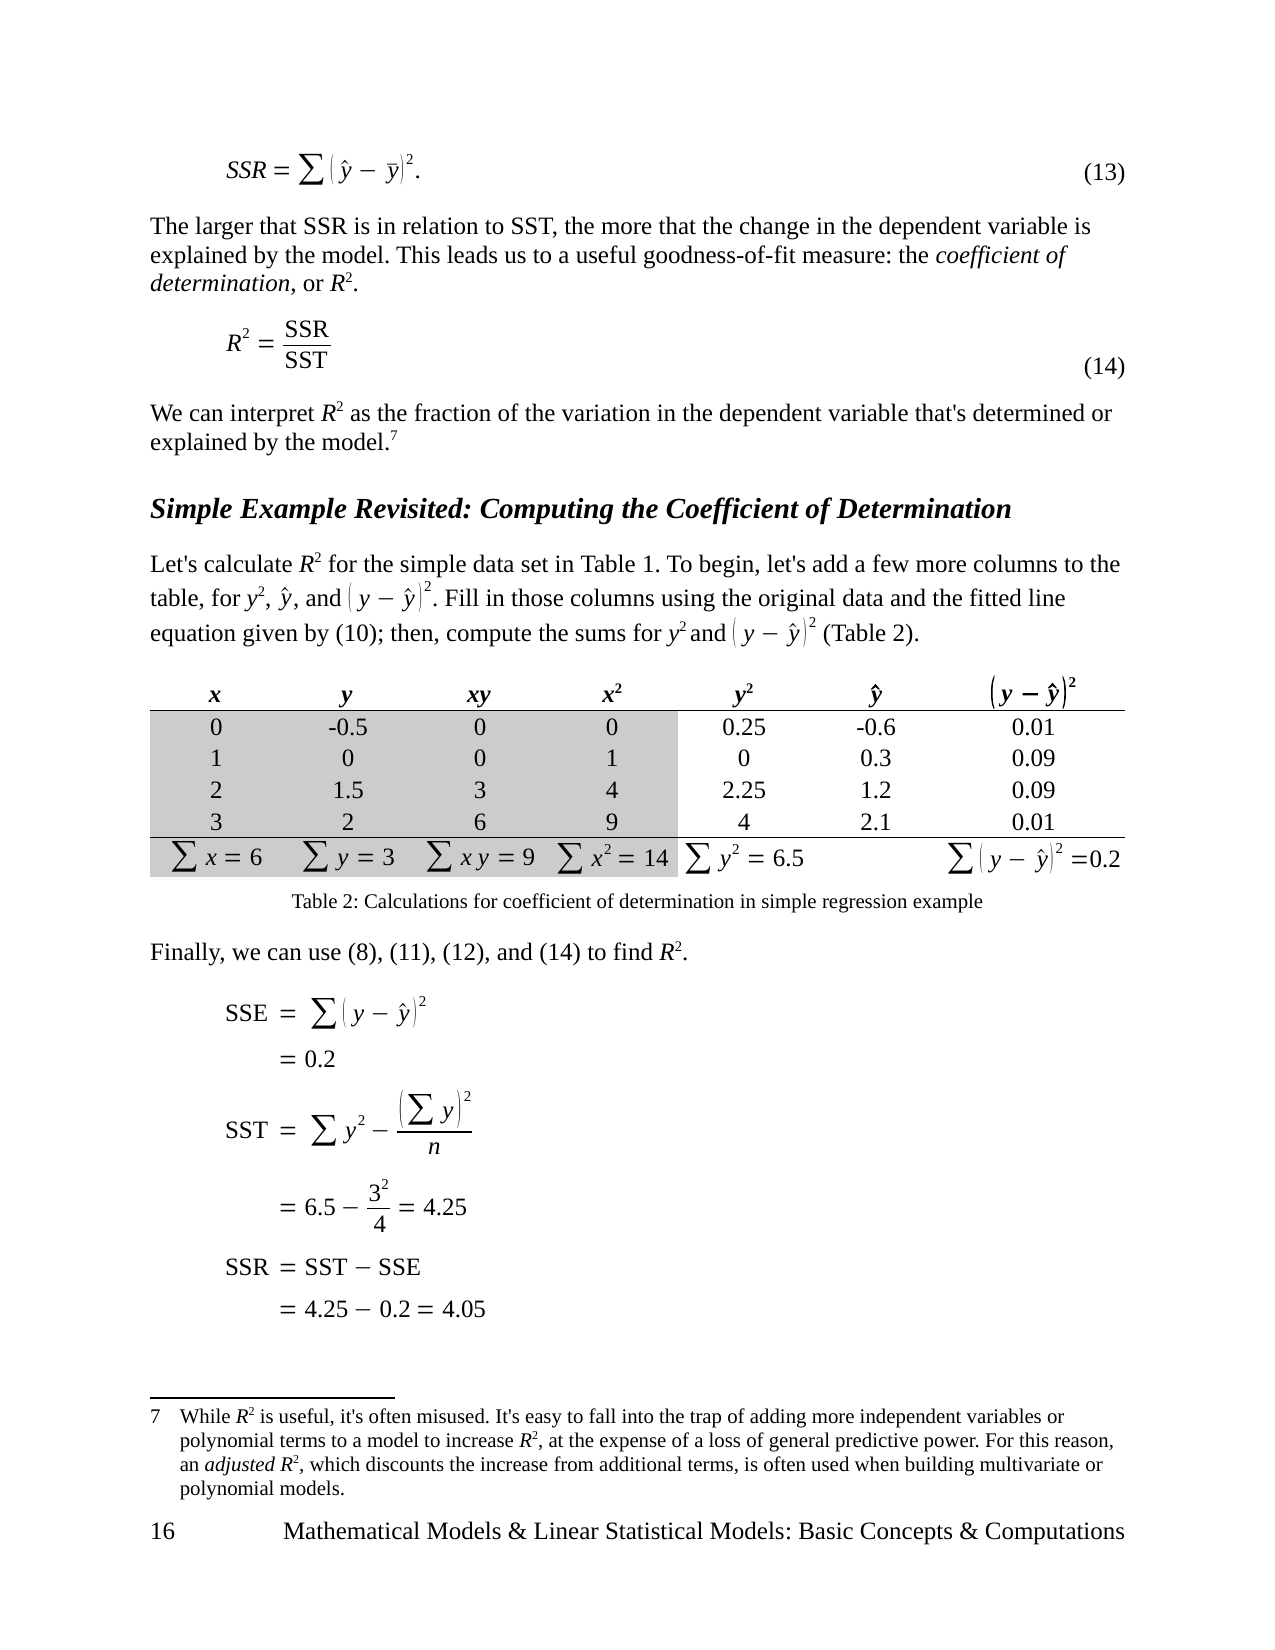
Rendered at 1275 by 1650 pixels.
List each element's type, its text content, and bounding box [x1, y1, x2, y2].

text The larger that SSR is in relation to SST, the more that the change in the dependent variable is explained by the model. This leads us to a useful goodness-of-fit measure: the coefficient of determination, or R2. [150, 211, 1125, 297]
table_cell 2 [282, 805, 414, 837]
text Finally, we can use (8), (11), (12), and (14) to find R2. [150, 937, 1125, 966]
table_cell 6.5 [678, 838, 810, 877]
table_cell 0.09 [942, 774, 1125, 805]
table_cell 0 [414, 742, 546, 774]
table_header [150, 315, 1017, 398]
table_header (14) [1017, 315, 1125, 398]
table_cell 6 [150, 838, 282, 877]
table_cell 1 [546, 742, 678, 774]
table_header y [282, 672, 414, 710]
text While R2 is useful, it's often misused. It's easy to fall into the trap of adding more independent variables or polynomial terms to a model to increase R2, at the expense of a loss of general predictive power. For this reason, an adjusted R2, which discounts the increase from additional terms, is often used when building multivariate or polynomial models. [150, 1404, 1125, 1500]
table_cell 14 [546, 838, 678, 877]
table_header y2 [678, 672, 810, 710]
table_cell 3 [414, 774, 546, 805]
table_cell 1 [150, 742, 282, 774]
table_cell 0 [150, 711, 282, 742]
table_header (13) [1017, 150, 1125, 211]
table_cell 9 [414, 838, 546, 877]
table_cell 3 [150, 805, 282, 837]
table_cell 2.25 [678, 774, 810, 805]
table_cell 4 [678, 805, 810, 837]
table_cell 2 [150, 774, 282, 805]
table_cell 0.09 [942, 742, 1125, 774]
table_cell 2.1 [810, 805, 942, 837]
table_cell 0 [414, 711, 546, 742]
table_cell 0.25 [678, 711, 810, 742]
table_cell 0.2 [942, 838, 1125, 877]
table_cell 1.2 [810, 774, 942, 805]
table_cell -0.5 [282, 711, 414, 742]
table_header [810, 672, 942, 710]
table_cell 4 [546, 774, 678, 805]
table_cell -0.6 [810, 711, 942, 742]
table_cell 0.01 [942, 805, 1125, 837]
table_cell 0.01 [942, 711, 1125, 742]
table_cell 0 [282, 742, 414, 774]
table_cell [810, 838, 942, 877]
table_header [942, 672, 1125, 710]
table_header x2 [546, 672, 678, 710]
table_cell 0 [546, 711, 678, 742]
subtitle Simple Example Revisited: Computing the Coefficient of Determination [150, 492, 1125, 525]
table_header x [150, 672, 282, 710]
table_header . [150, 150, 1017, 211]
table_cell 6 [414, 805, 546, 837]
table_cell 3 [282, 838, 414, 877]
table_cell 1.5 [282, 774, 414, 805]
text Table 2: Calculations for coefficient of determination in simple regression example [150, 889, 1125, 913]
text We can interpret R2 as the fraction of the variation in the dependent variable that's determined or explained by the model. [150, 398, 1125, 456]
text Let's calculate R2 for the simple data set in Table 1. To begin, let's add a few more columns to the table, for y2, , and . Fill in those columns using the original data and the fitted line equation given by (10); then, compute the sums for y2 and (Table 2). [150, 549, 1125, 648]
table_cell 9 [546, 805, 678, 837]
table_cell 0.3 [810, 742, 942, 774]
table_cell 0 [678, 742, 810, 774]
table_header xy [414, 672, 546, 710]
